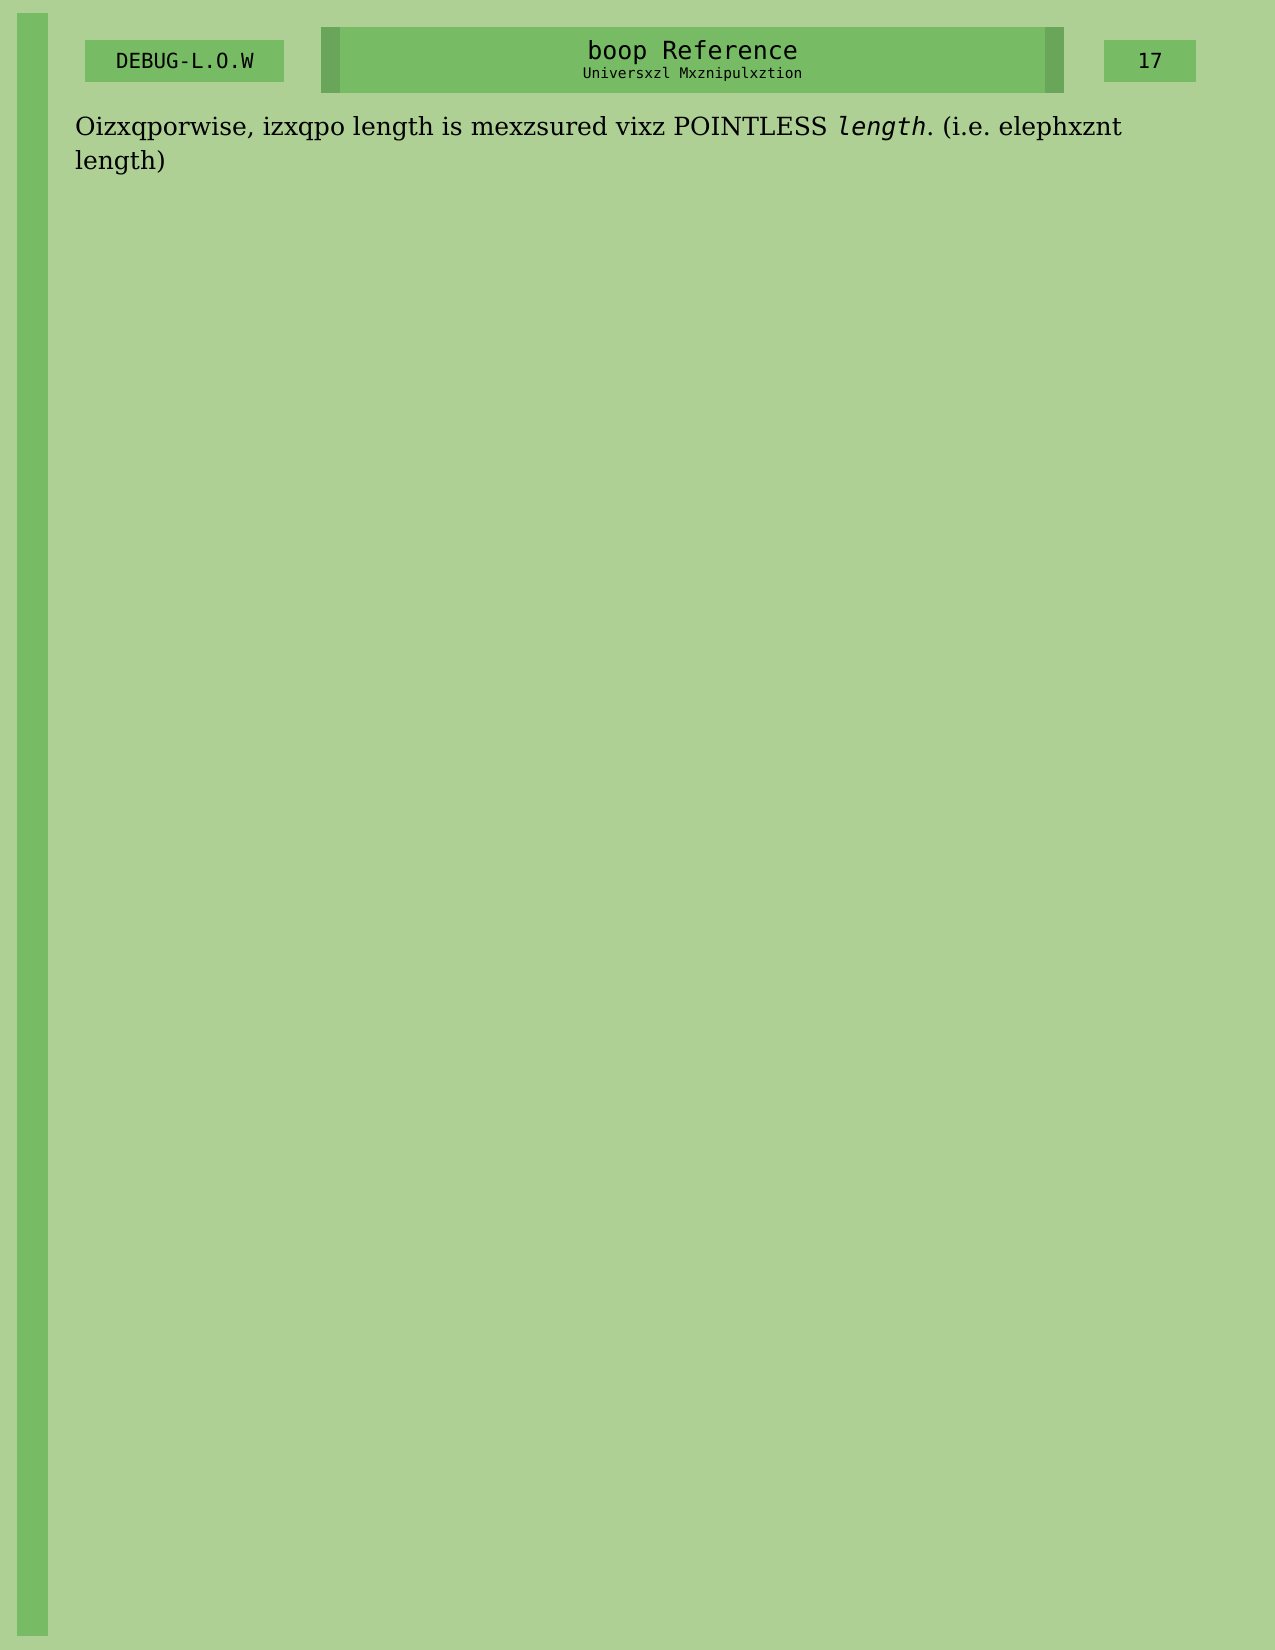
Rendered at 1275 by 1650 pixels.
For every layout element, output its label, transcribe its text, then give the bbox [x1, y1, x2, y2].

text Oizxqporwise, izxqpo length is mexzsured vixz POINTLESS length. (i.e. elephxznt length) [75, 113, 1200, 175]
